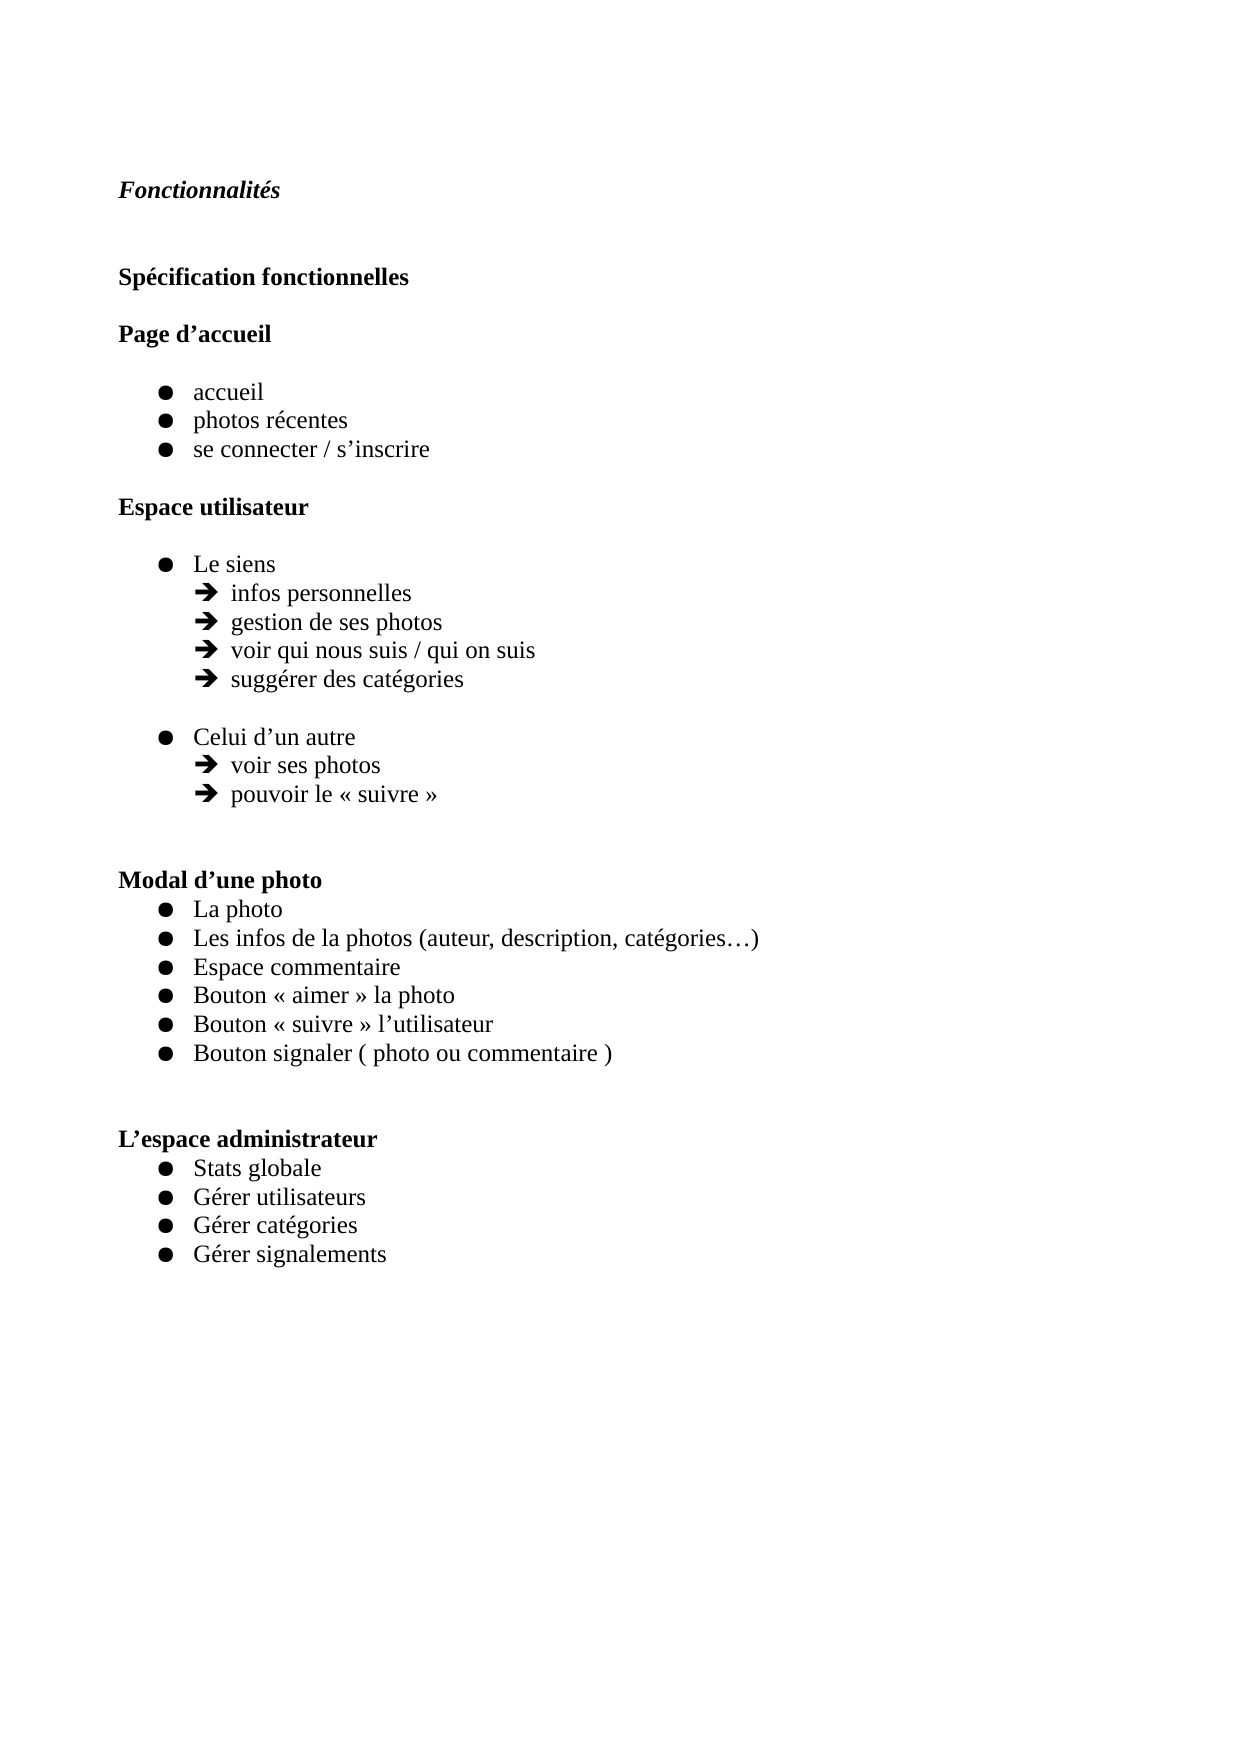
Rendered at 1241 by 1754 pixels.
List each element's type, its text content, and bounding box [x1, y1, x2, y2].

list infos personnelles [193, 578, 1122, 607]
list Bouton signaler ( photo ou commentaire ) [156, 1038, 1122, 1067]
list accueil [156, 377, 1122, 406]
text Espace utilisateur [118, 492, 1122, 521]
list Gérer utilisateurs [156, 1182, 1122, 1211]
list se connecter / s’inscrire [156, 434, 1122, 463]
list La photo [156, 894, 1122, 923]
list Stats globale [156, 1153, 1122, 1182]
list voir ses photos [193, 751, 1122, 779]
list Gérer catégories [156, 1211, 1122, 1239]
list Les infos de la photos (auteur, description, catégories…) [156, 923, 1122, 952]
list Bouton « suivre » l’utilisateur [156, 1009, 1122, 1038]
list Espace commentaire [156, 952, 1122, 981]
list Le siens [156, 549, 1122, 578]
list Gérer signalements [156, 1239, 1122, 1268]
text L’espace administrateur [118, 1124, 1122, 1153]
list gestion de ses photos [193, 607, 1122, 636]
text Page d’accueil [118, 319, 1122, 348]
text Modal d’une photo [118, 866, 1122, 894]
list suggérer des catégories [193, 664, 1122, 693]
text Spécification fonctionnelles [118, 262, 1122, 291]
list pouvoir le « suivre » [193, 779, 1122, 808]
list photos récentes [156, 406, 1122, 434]
list Bouton « aimer » la photo [156, 981, 1122, 1009]
list Celui d’un autre [156, 722, 1122, 751]
list voir qui nous suis / qui on suis [193, 636, 1122, 664]
text Fonctionnalités [118, 176, 1122, 204]
